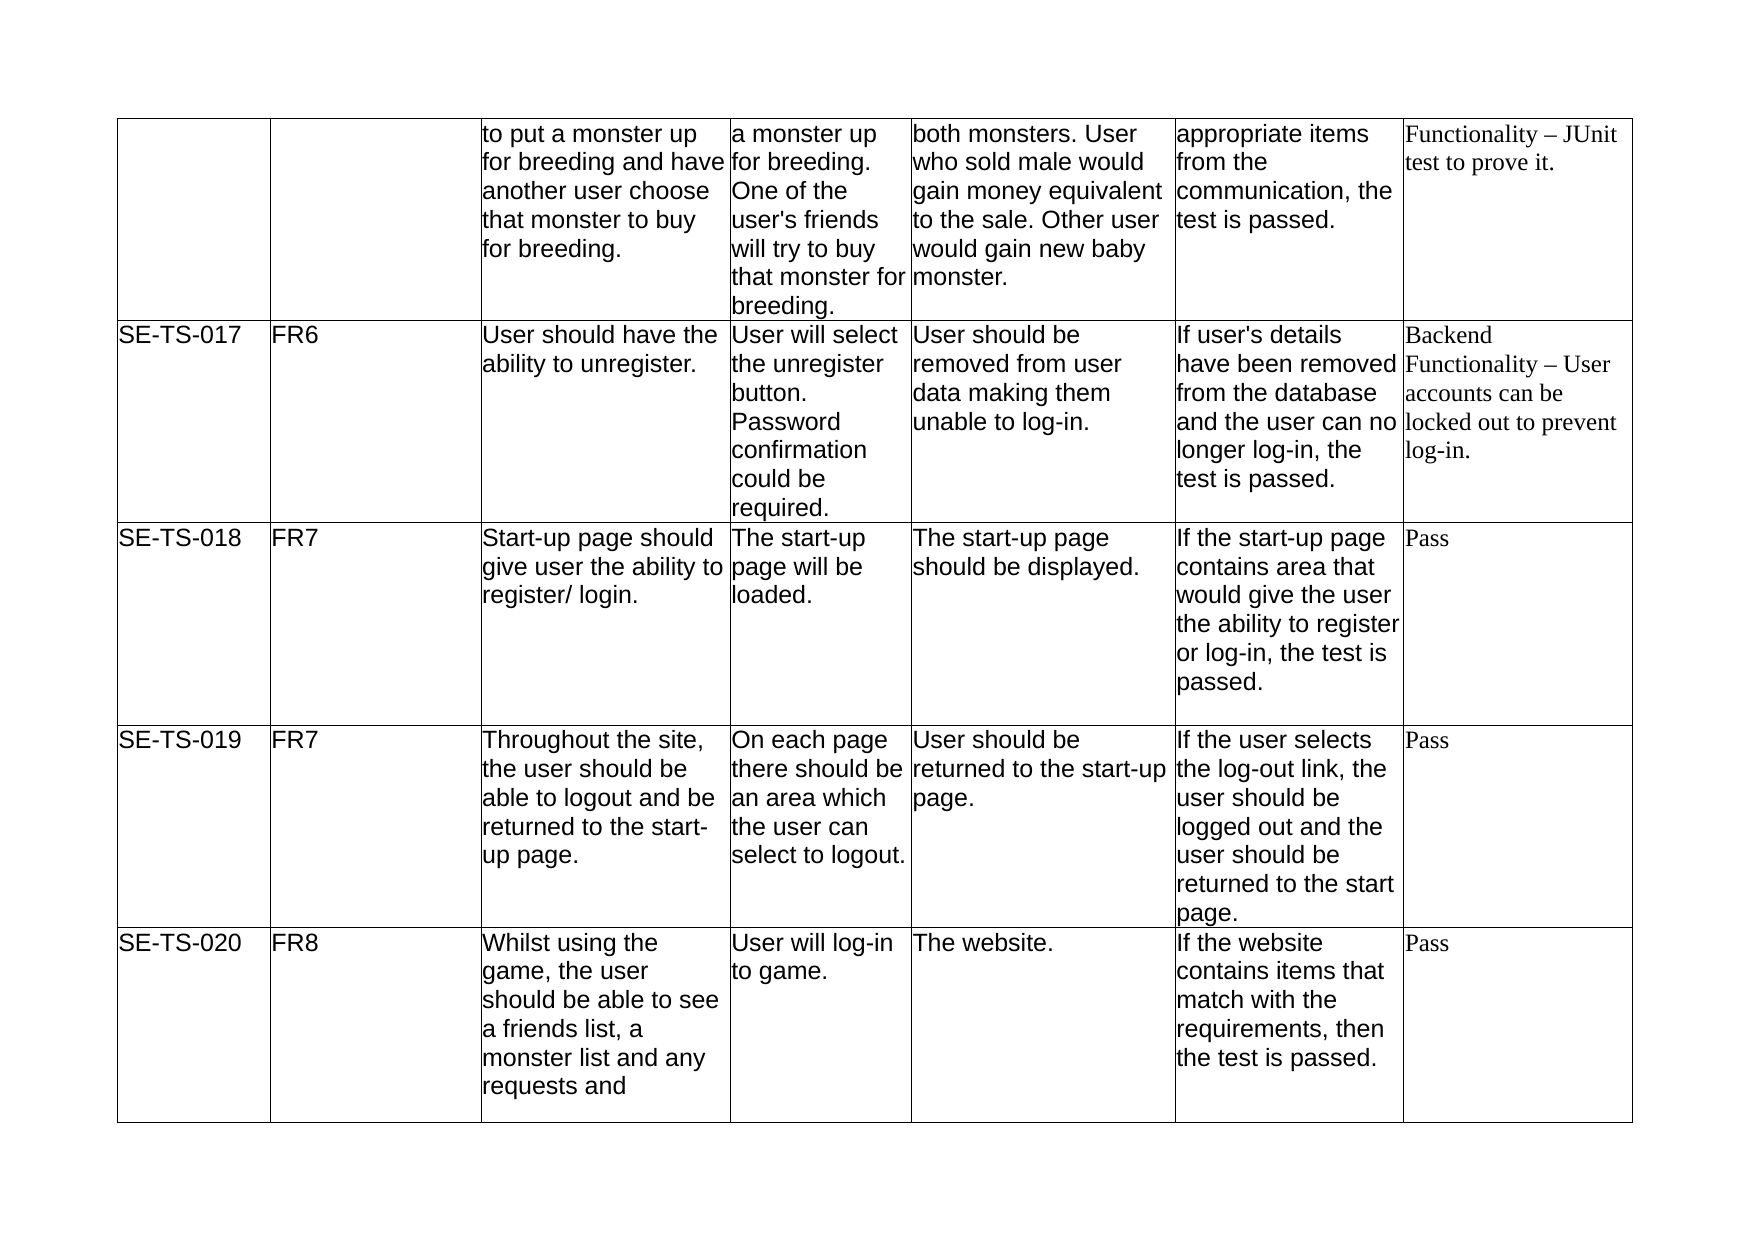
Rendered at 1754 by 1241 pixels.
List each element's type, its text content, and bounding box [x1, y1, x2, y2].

table_cell Throughout the site, the user should be able to logout and be returned to the start-up page. [482, 726, 730, 927]
table_cell appropriate items from the communication, the test is passed. [1176, 119, 1403, 320]
table_cell to put a monster up for breeding and have another user choose that monster to buy for breeding. [482, 119, 730, 320]
table_cell User will log-in to game. [731, 928, 911, 1122]
table_cell If user's details have been removed from the database and the user can no longer log-in, the test is passed. [1176, 321, 1403, 522]
table_cell SE-TS-018 [118, 523, 270, 725]
table_cell The start-up page should be displayed. [912, 523, 1175, 725]
table_cell User should have the ability to unregister. [482, 321, 730, 522]
table_cell a monster up for breeding. One of the user's friends will try to buy that monster for breeding. [731, 119, 911, 320]
table_cell User should be returned to the start-up page. [912, 726, 1175, 927]
table_cell The start-up page will be loaded. [731, 523, 911, 725]
table_cell Pass [1404, 928, 1632, 1122]
table_cell FR8 [271, 928, 481, 1122]
table_cell If the user selects the log-out link, the user should be logged out and the user should be returned to the start page. [1176, 726, 1403, 927]
table_cell On each page there should be an area which the user can select to logout. [731, 726, 911, 927]
table_cell The website. [912, 928, 1175, 1122]
table_cell FR7 [271, 523, 481, 725]
table_cell Functionality – JUnit test to prove it. [1404, 119, 1632, 320]
table_cell SE-TS-017 [118, 321, 270, 522]
table_cell SE-TS-019 [118, 726, 270, 927]
table_cell [118, 119, 270, 320]
table_cell User will select the unregister button. Password confirmation could be required. [731, 321, 911, 522]
table_cell Pass [1404, 523, 1632, 725]
table_cell FR7 [271, 726, 481, 927]
table_cell Whilst using the game, the user should be able to see a friends list, a monster list and any requests and [482, 928, 730, 1122]
table_cell Backend Functionality – User accounts can be locked out to prevent log-in. [1404, 321, 1632, 522]
table_cell If the start-up page contains area that would give the user the ability to register or log-in, the test is passed. [1176, 523, 1403, 725]
table_cell both monsters. User who sold male would gain money equivalent to the sale. Other user would gain new baby monster. [912, 119, 1175, 320]
table_cell Pass [1404, 726, 1632, 927]
table_cell FR6 [271, 321, 481, 522]
table_cell Start-up page should give user the ability to register/ login. [482, 523, 730, 725]
table_cell If the website contains items that match with the requirements, then the test is passed. [1176, 928, 1403, 1122]
table_cell SE-TS-020 [118, 928, 270, 1122]
table_cell [271, 119, 481, 320]
table_cell User should be removed from user data making them unable to log-in. [912, 321, 1175, 522]
